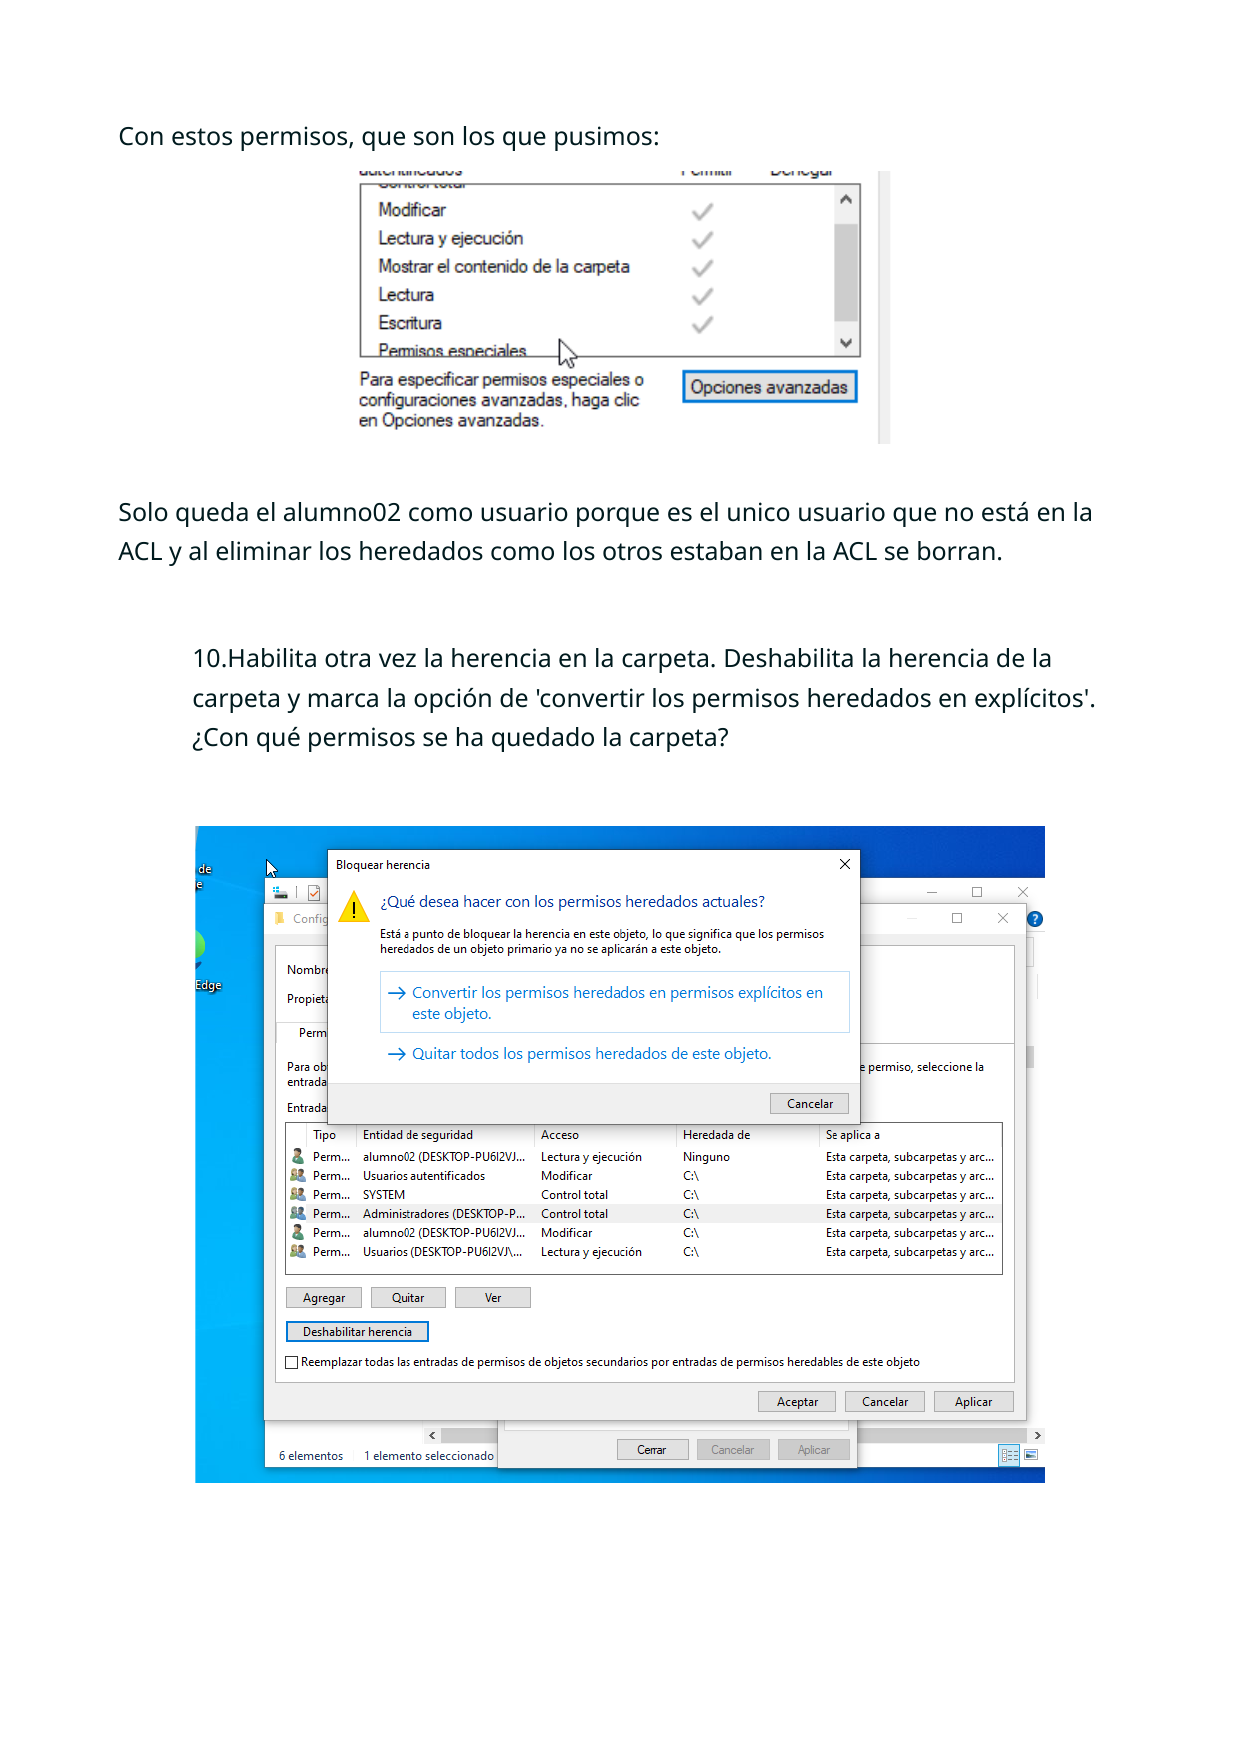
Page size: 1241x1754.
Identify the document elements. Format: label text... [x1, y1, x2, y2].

text Con estos permisos, que son los que pusimos: [118, 118, 1122, 152]
picture [216, 826, 1045, 1483]
picture [199, 865, 210, 873]
picture [202, 981, 219, 990]
picture [195, 931, 204, 957]
picture [349, 171, 891, 444]
text Solo queda el alumno02 como usuario porque es el unico usuario que no está en la ACL y al eliminar los heredados como los otros estaban en la ACL se borran. [118, 494, 1122, 568]
list 10.Habilita otra vez la herencia en la carpeta. Deshabilita la herencia de la carpeta y marca la opción de 'convertir los permisos heredados en explícitos'. ¿Con qué permisos se ha quedado la carpeta? [118, 641, 1122, 753]
